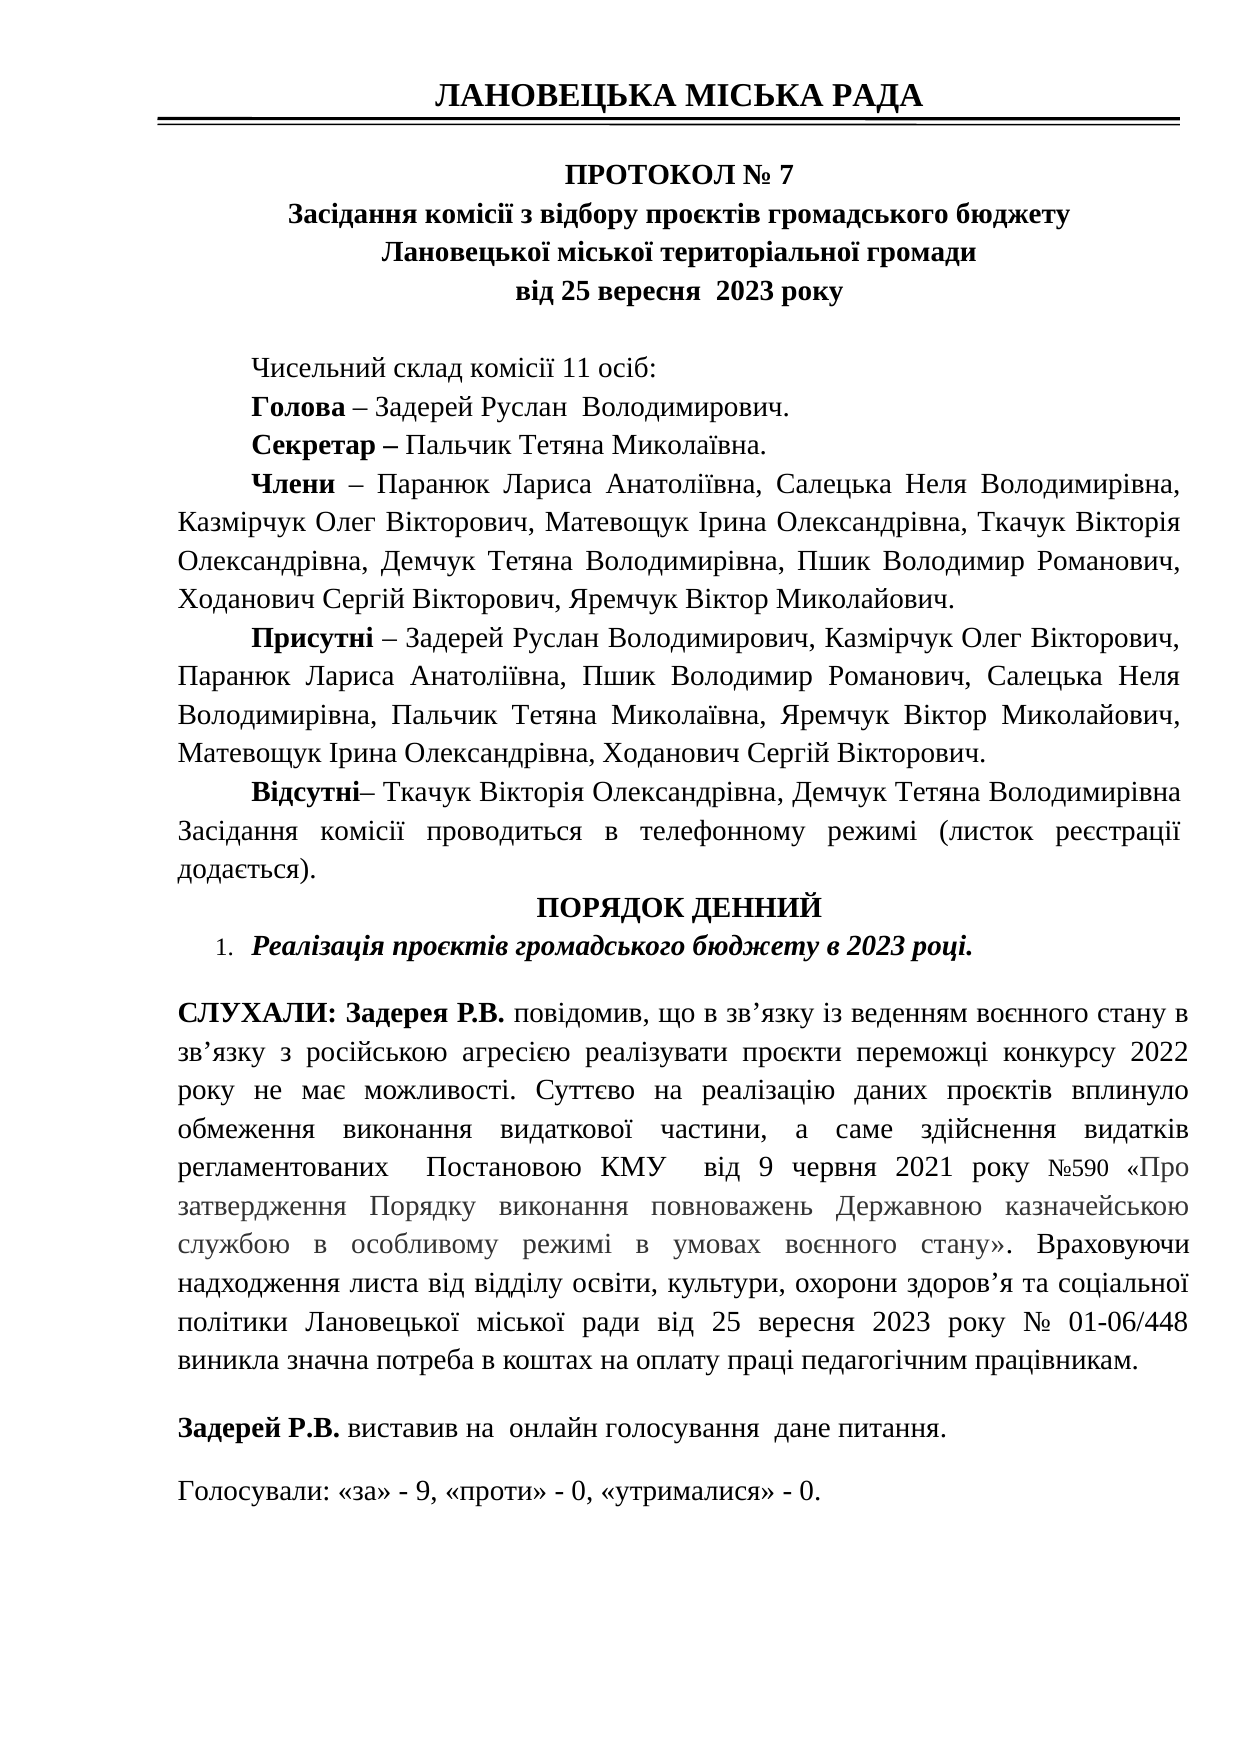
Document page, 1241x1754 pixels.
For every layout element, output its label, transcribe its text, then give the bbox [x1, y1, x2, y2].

text ПРОТОКОЛ № 7 [177, 157, 1181, 191]
text від 25 вересня 2023 року [177, 273, 1181, 307]
text Чисельний склад комісії 11 осіб: [177, 350, 1181, 384]
list Реалізація проєктів громадського бюджету в 2023 році. [215, 928, 1181, 962]
text ЛАНОВЕЦЬКА МІСЬКА РАДА [177, 75, 1181, 113]
text Лановецької міської територіальної громади [177, 234, 1181, 268]
text Відсутні– Ткачук Вікторія Олександрівна, Демчук Тетяна Володимирівна Засідання комісії проводиться в телефонному режимі (листок реєстрації додається). [177, 774, 1181, 885]
text Секретар – Пальчик Тетяна Миколаївна. [177, 427, 1181, 461]
text Присутні – Задерей Руслан Володимирович, Казмірчук Олег Вікторович, Паранюк Лариса Анатоліївна, Пшик Володимир Романович, Салецька Неля Володимирівна, Пальчик Тетяна Миколаївна, Яремчук Віктор Миколайович, Матевощук Ірина Олександрівна, Ходанович Сергій Вікторович. [177, 620, 1181, 769]
text Засідання комісії з відбору проєктів громадського бюджету [177, 196, 1181, 229]
text Члени – Паранюк Лариса Анатоліївна, Салецька Неля Володимирівна, Казмірчук Олег Вікторович, Матевощук Ірина Олександрівна, Ткачук Вікторія Олександрівна, Демчук Тетяна Володимирівна, Пшик Володимир Романович, Ходанович Сергій Вікторович, Яремчук Віктор Миколайович. [177, 466, 1181, 615]
text СЛУХАЛИ: Задерея Р.В. повідомив, що в зв’язку із веденням воєнного стану в зв’язку з російською агресією реалізувати проєкти переможці конкурсу 2022 року не має можливості. Суттєво на реалізацію даних проєктів вплинуло обмеження виконання видаткової частини, а саме здійснення видатків регламентованих Постановою КМУ від 9 червня 2021 року №590 «Про затвердження Порядку виконання повноважень Державною казначейською службою в особливому режимі в умовах воєнного стану». Враховуючи надходження листа від відділу освіти, культури, охорони здоров’я та соціальної політики Лановецької міської ради від 25 вересня 2023 року № 01-06/448 виникла значна потреба в коштах на оплату праці педагогічним працівникам. [177, 995, 1190, 1376]
text Задерей Р.В. виставив на онлайн голосування дане питання. [177, 1410, 1181, 1443]
text Голосували: «за» - 9, «проти» - 0, «утрималися» - 0. [177, 1473, 1181, 1506]
text ПОРЯДОК ДЕННИЙ [177, 890, 1181, 923]
text Голова – Задерей Руслан Володимирович. [177, 389, 1181, 422]
